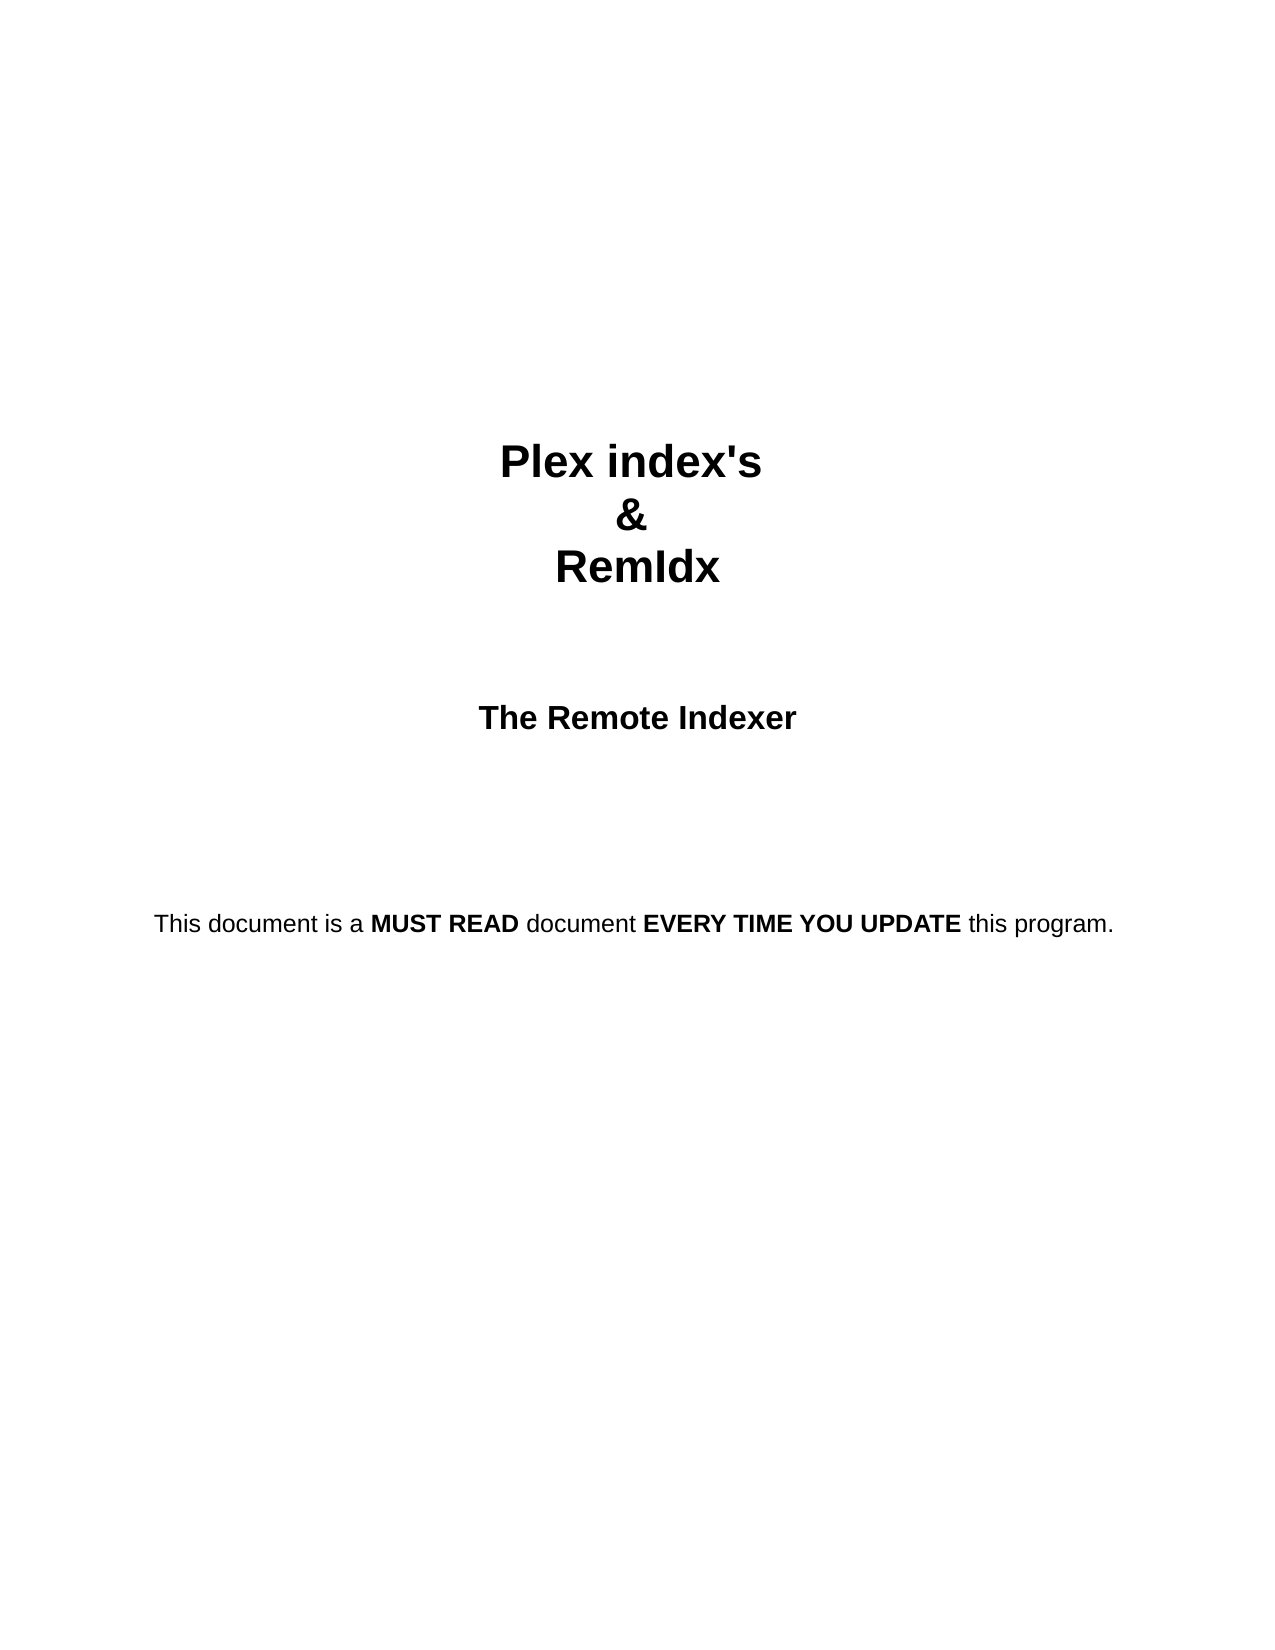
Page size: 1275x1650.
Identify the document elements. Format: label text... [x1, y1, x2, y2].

text The Remote Indexer [118, 698, 1157, 736]
text & [118, 487, 1157, 540]
text RemIdx [118, 540, 1157, 592]
text This document is a MUST READ document EVERY TIME YOU UPDATE this program. [118, 909, 1157, 938]
text Plex index's [118, 434, 1157, 487]
